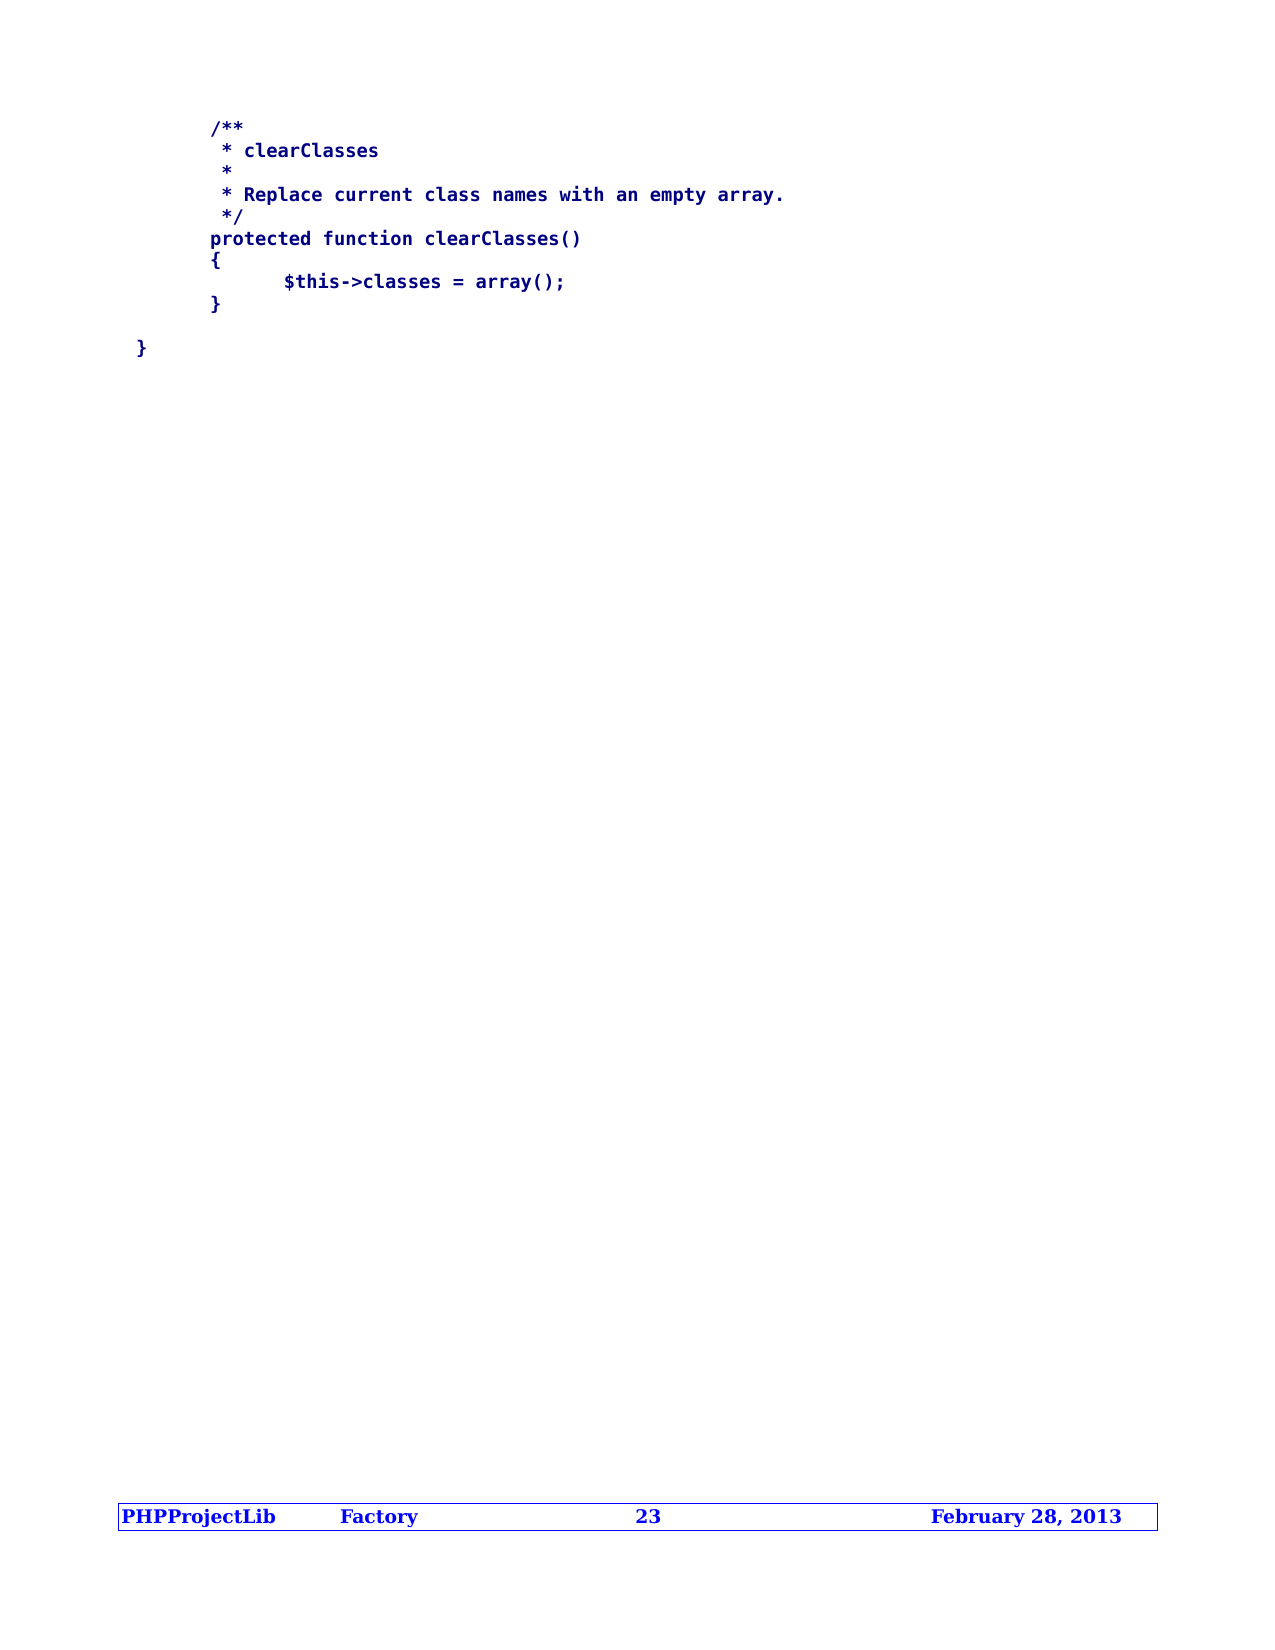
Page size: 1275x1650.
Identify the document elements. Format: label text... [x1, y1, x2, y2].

list * [136, 162, 1157, 184]
list * Replace current class names with an empty array. [136, 184, 1157, 206]
list } [136, 293, 1157, 315]
list { [136, 249, 1157, 271]
list $this->classes = array(); [136, 271, 1157, 293]
list protected function clearClasses() [136, 227, 1157, 249]
list } [136, 337, 1157, 359]
list /** [136, 118, 1157, 140]
list */ [136, 206, 1157, 227]
list * clearClasses [136, 140, 1157, 162]
